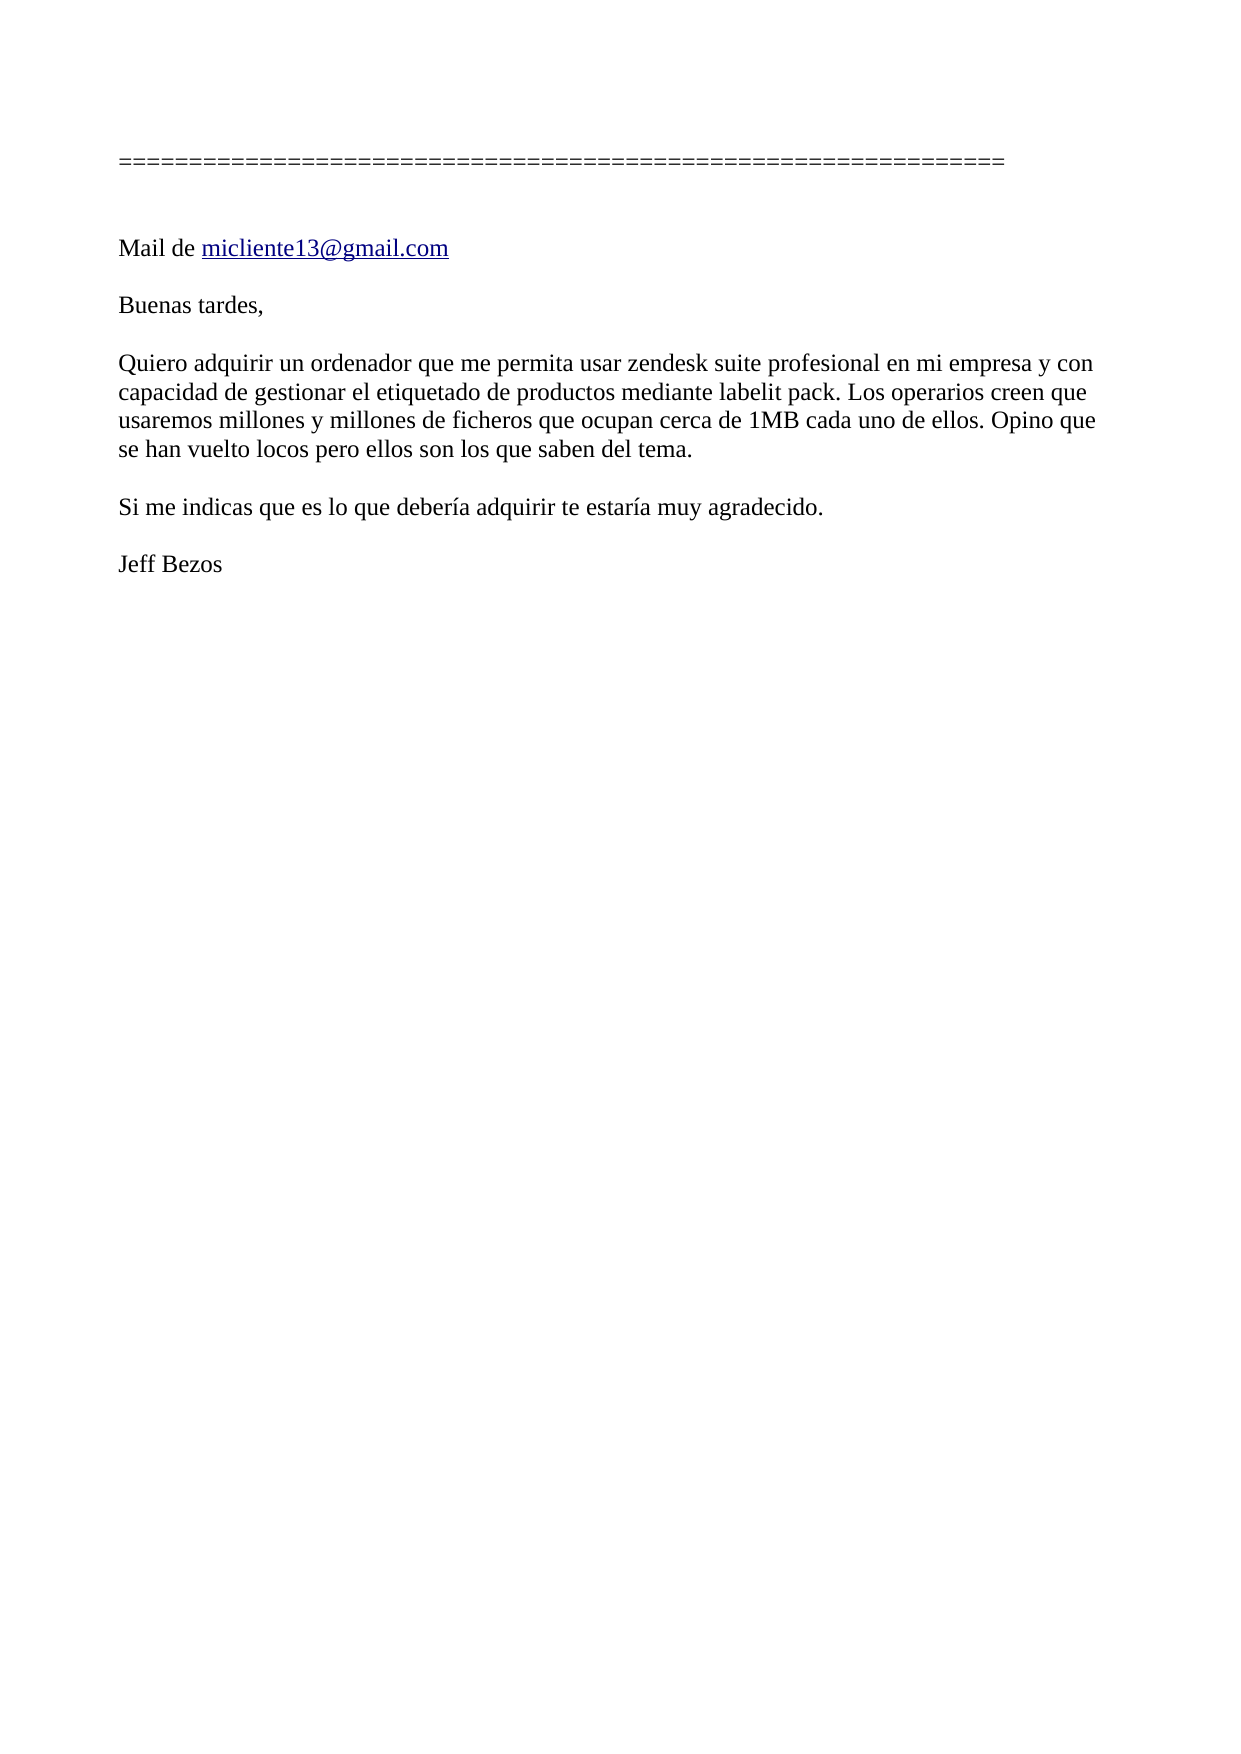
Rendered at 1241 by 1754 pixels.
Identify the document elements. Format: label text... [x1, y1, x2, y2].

text =============================================================== [118, 147, 1122, 176]
text Jeff Bezos [118, 549, 1122, 578]
text Buenas tardes, [118, 291, 1122, 319]
text Mail de micliente13@gmail.com [118, 233, 1122, 262]
text Quiero adquirir un ordenador que me permita usar zendesk suite profesional en mi empresa y con capacidad de gestionar el etiquetado de productos mediante labelit pack. Los operarios creen que usaremos millones y millones de ficheros que ocupan cerca de 1MB cada uno de ellos. Opino que se han vuelto locos pero ellos son los que saben del tema. [118, 348, 1122, 463]
text Si me indicas que es lo que debería adquirir te estaría muy agradecido. [118, 492, 1122, 521]
